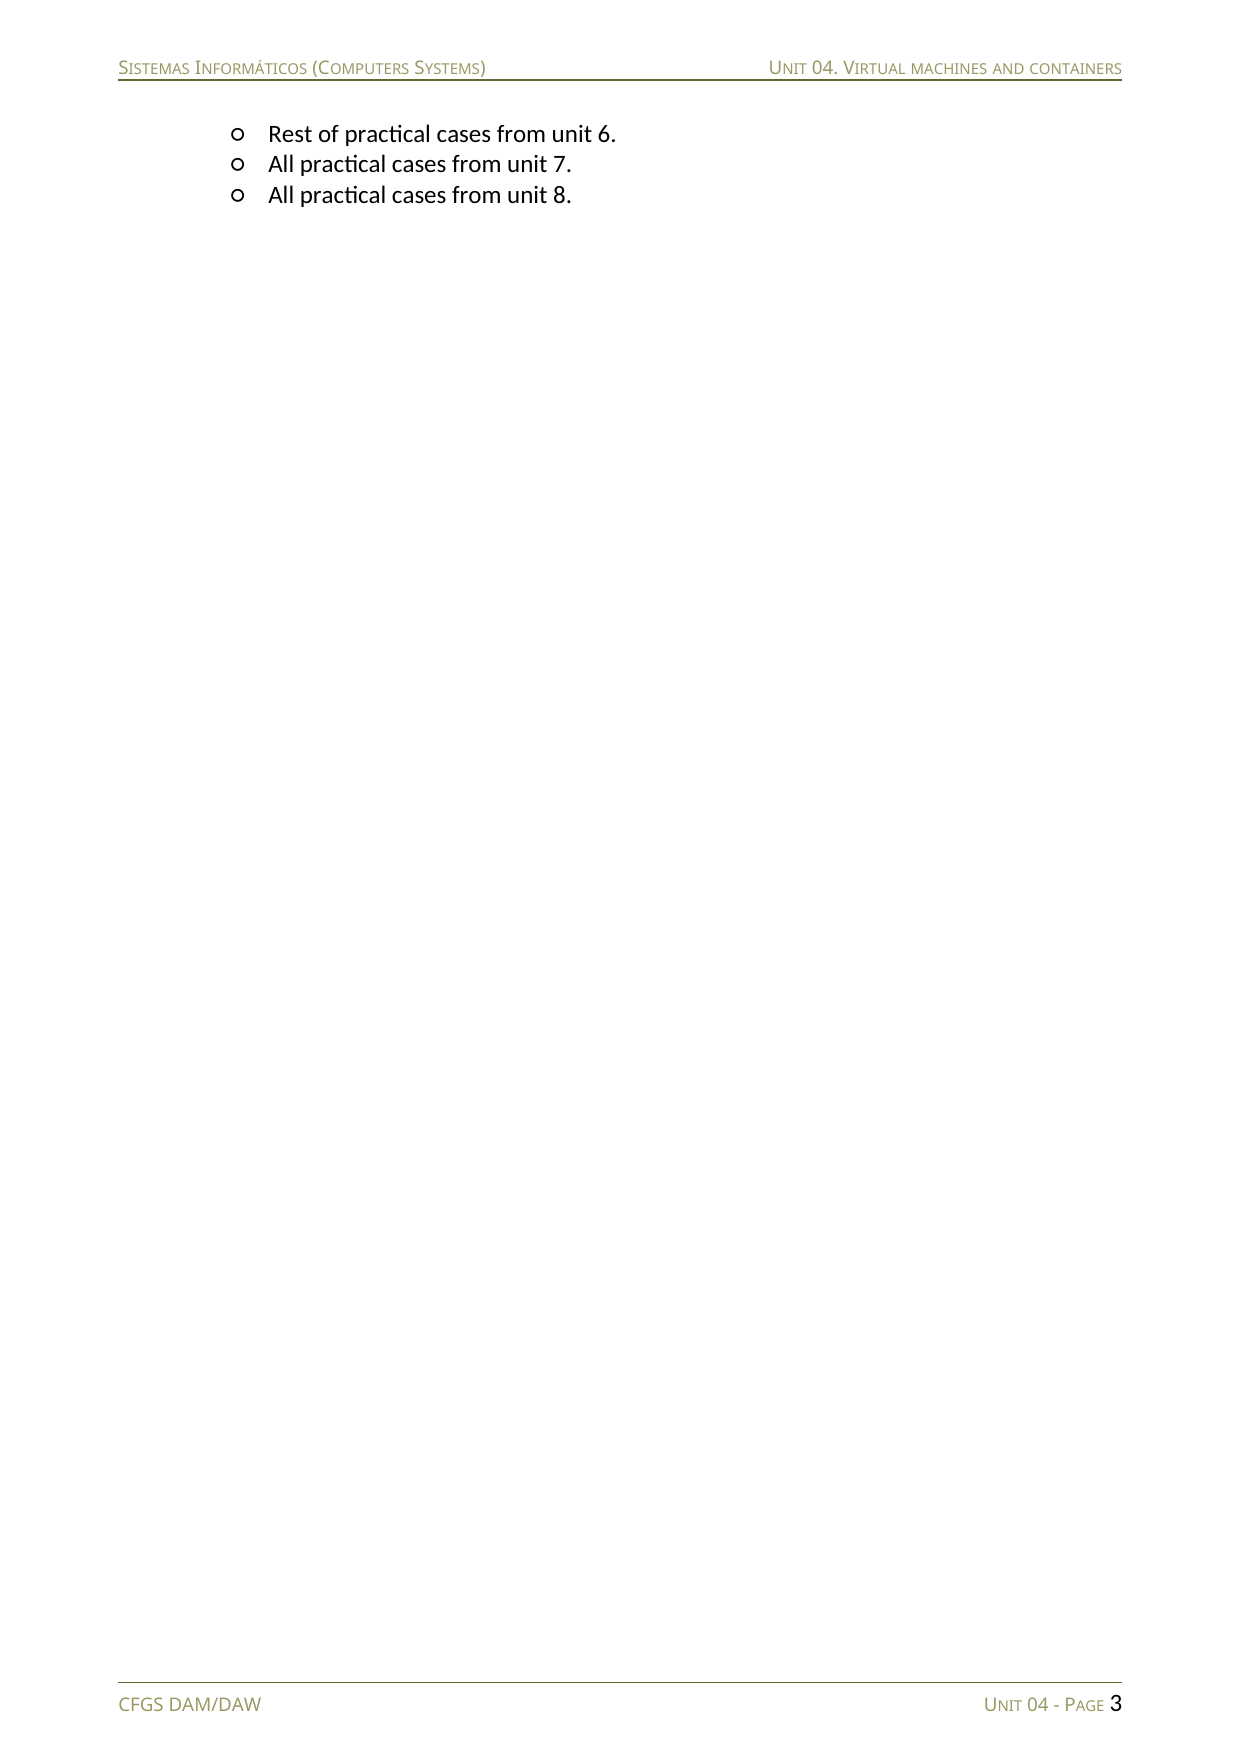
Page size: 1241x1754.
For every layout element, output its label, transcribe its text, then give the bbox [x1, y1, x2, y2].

list All practical cases from unit 7. [231, 148, 1122, 179]
list Rest of practical cases from unit 6. [231, 118, 1122, 148]
list All practical cases from unit 8. [231, 179, 1122, 209]
